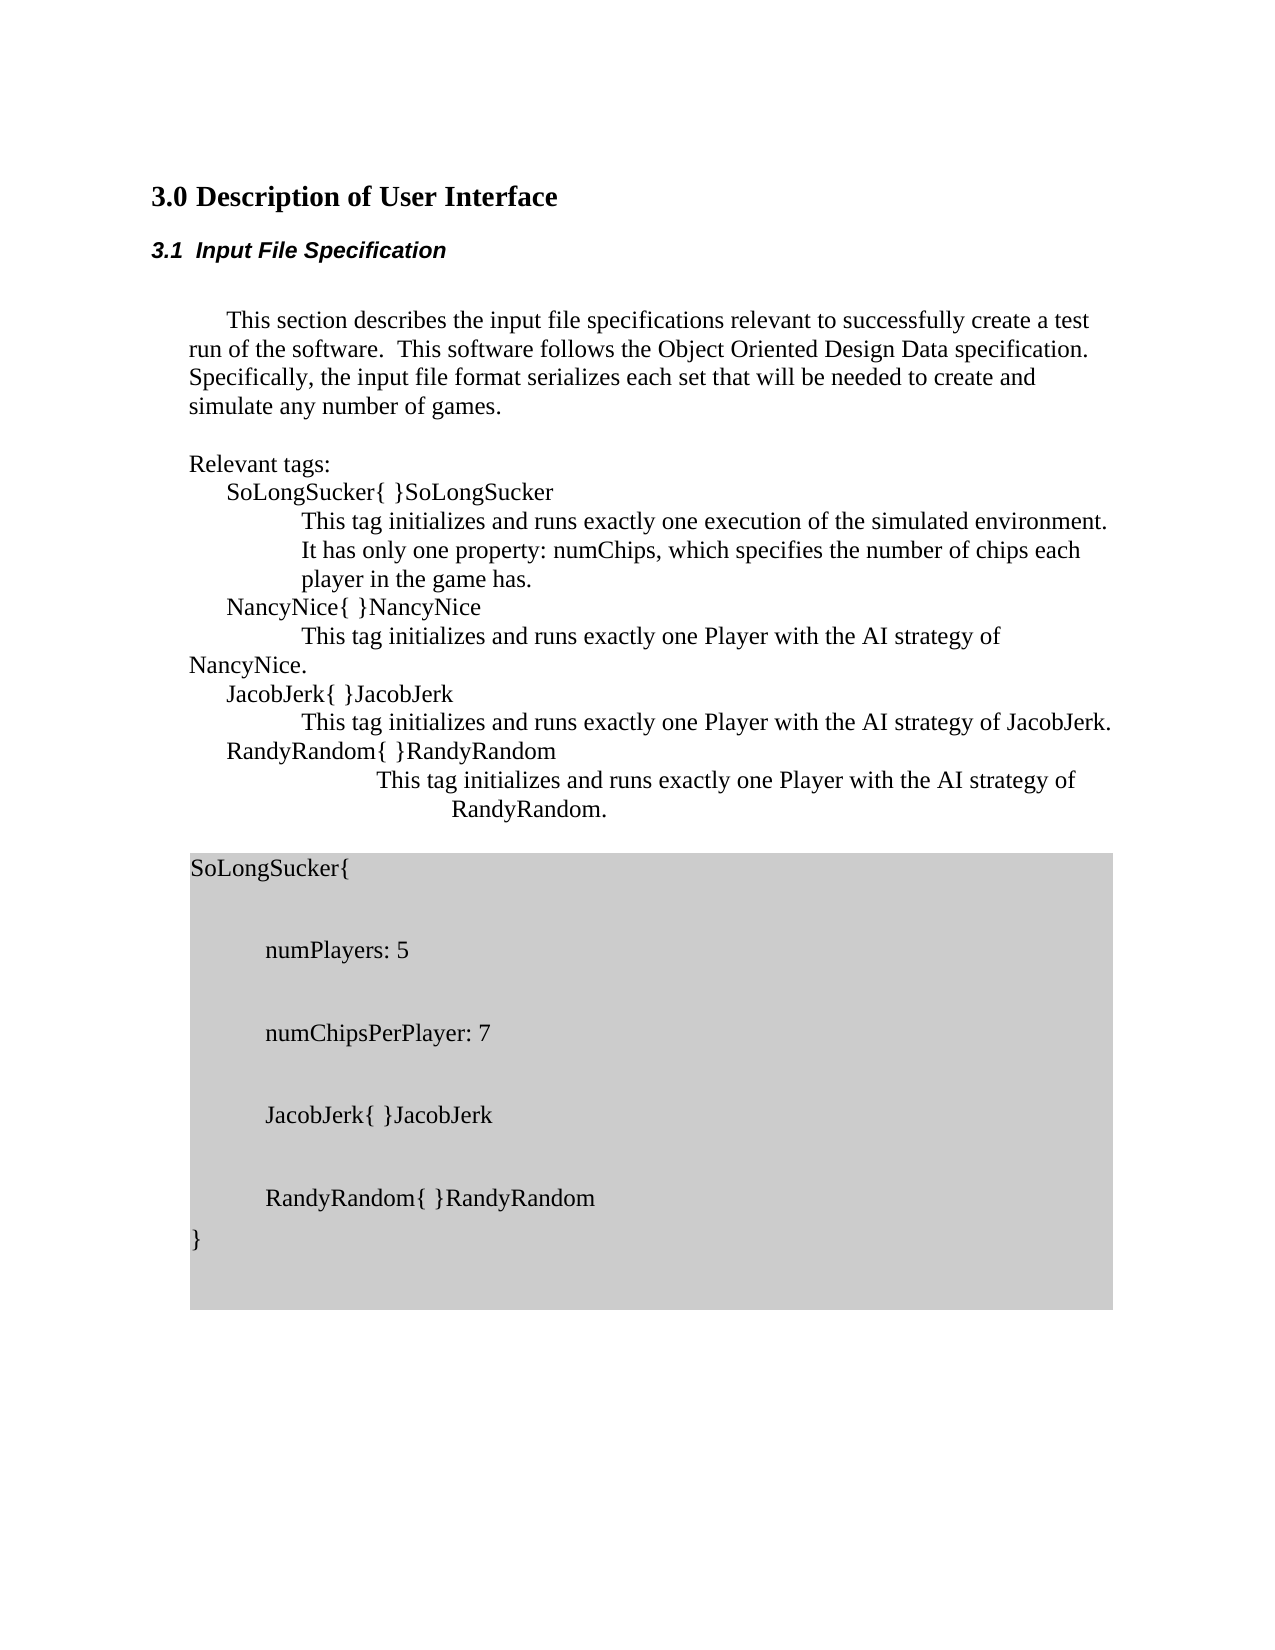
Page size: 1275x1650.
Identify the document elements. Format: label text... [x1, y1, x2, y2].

text numChipsPerPlayer: 7 [190, 1018, 1113, 1046]
text Relevant tags: [188, 449, 1125, 477]
text This tag initializes and runs exactly one Player with the AI strategy of NancyNice. [188, 621, 1125, 679]
text It has only one property: numChips, which specifies the number of chips each player in the game has. [151, 535, 1125, 592]
text JacobJerk{ }JacobJerk [190, 1100, 1113, 1129]
text JacobJerk{ }JacobJerk [188, 679, 1125, 707]
text This tag initializes and runs exactly one Player with the AI strategy of RandyRandom. [188, 765, 1125, 822]
text numPlayers: 5 [190, 935, 1113, 964]
text SoLongSucker{ [190, 853, 1113, 881]
text SoLongSucker{ }SoLongSucker This tag initializes and runs exactly one execution of the simulated environment. [188, 477, 1125, 535]
text RandyRandom{ }RandyRandom [190, 1183, 1113, 1211]
text This tag initializes and runs exactly one Player with the AI strategy of JacobJerk. [188, 707, 1125, 736]
text RandyRandom{ }RandyRandom [188, 736, 1125, 765]
subtitle 3.1 Input File Specification [151, 237, 1125, 264]
list Description of User Interface [151, 179, 1125, 212]
text } [190, 1224, 1113, 1253]
text NancyNice{ }NancyNice [188, 592, 1125, 621]
text This section describes the input file specifications relevant to successfully create a test run of the software. This software follows the Object Oriented Design Data specification. Specifically, the input file format serializes each set that will be needed to create and simulate any number of games. [188, 305, 1125, 420]
